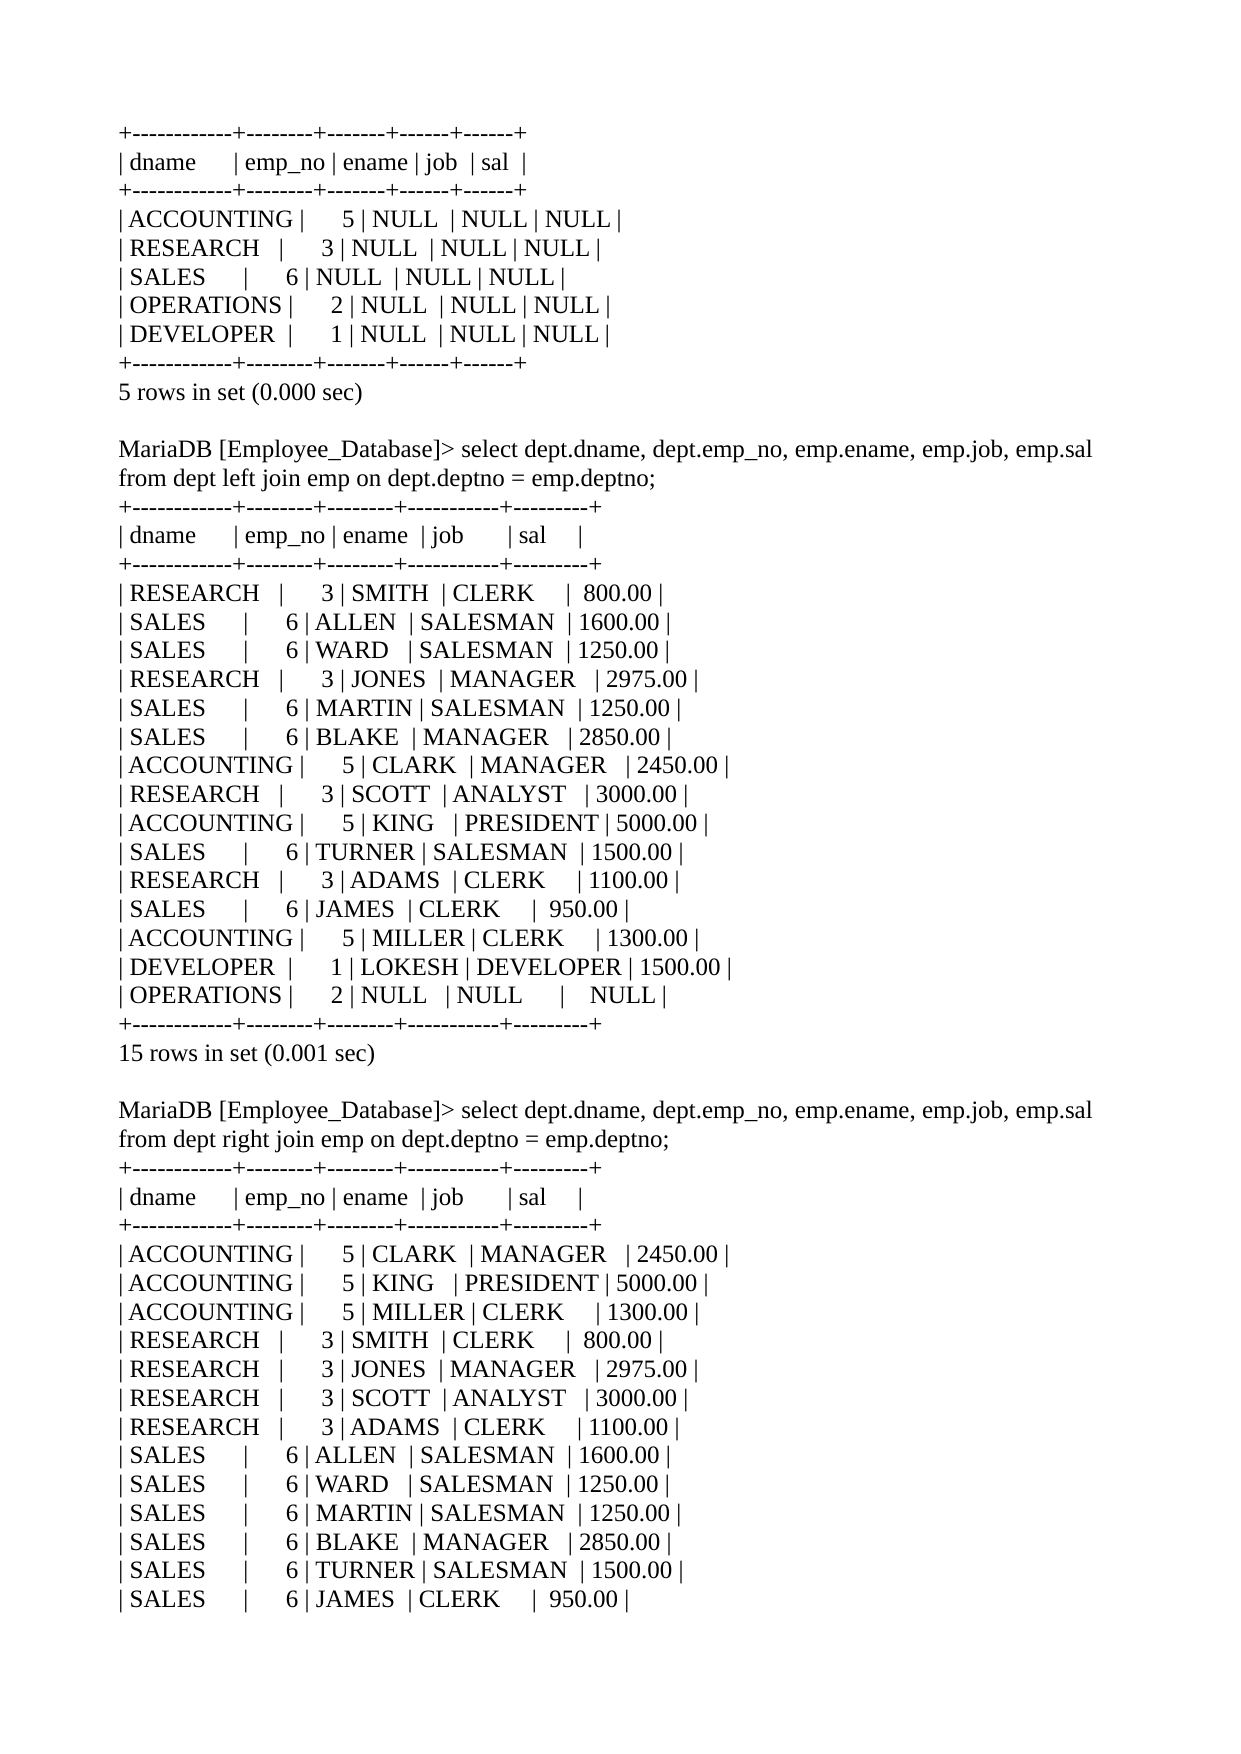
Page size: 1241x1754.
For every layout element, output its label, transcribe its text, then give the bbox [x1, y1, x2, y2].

text +------------+--------+--------+-----------+---------+ [118, 1211, 1122, 1239]
text | SALES | 6 | MARTIN | SALESMAN | 1250.00 | [118, 693, 1122, 722]
text | ACCOUNTING | 5 | CLARK | MANAGER | 2450.00 | [118, 1239, 1122, 1268]
text | RESEARCH | 3 | ADAMS | CLERK | 1100.00 | [118, 866, 1122, 894]
text | SALES | 6 | TURNER | SALESMAN | 1500.00 | [118, 837, 1122, 866]
text | ACCOUNTING | 5 | CLARK | MANAGER | 2450.00 | [118, 751, 1122, 779]
text | DEVELOPER | 1 | LOKESH | DEVELOPER | 1500.00 | [118, 952, 1122, 981]
text | ACCOUNTING | 5 | NULL | NULL | NULL | [118, 204, 1122, 233]
text | SALES | 6 | BLAKE | MANAGER | 2850.00 | [118, 722, 1122, 751]
text | SALES | 6 | WARD | SALESMAN | 1250.00 | [118, 1469, 1122, 1498]
text | dname | emp_no | ename | job | sal | [118, 521, 1122, 549]
text +------------+--------+-------+------+------+ [118, 348, 1122, 377]
text +------------+--------+--------+-----------+---------+ [118, 492, 1122, 521]
text | SALES | 6 | JAMES | CLERK | 950.00 | [118, 894, 1122, 923]
text | dname | emp_no | ename | job | sal | [118, 1182, 1122, 1211]
text 15 rows in set (0.001 sec) [118, 1038, 1122, 1067]
text +------------+--------+--------+-----------+---------+ [118, 549, 1122, 578]
text | ACCOUNTING | 5 | KING | PRESIDENT | 5000.00 | [118, 1268, 1122, 1297]
text | SALES | 6 | BLAKE | MANAGER | 2850.00 | [118, 1527, 1122, 1556]
text +------------+--------+--------+-----------+---------+ [118, 1009, 1122, 1038]
text | RESEARCH | 3 | SMITH | CLERK | 800.00 | [118, 578, 1122, 607]
text | SALES | 6 | JAMES | CLERK | 950.00 | [118, 1584, 1122, 1613]
text +------------+--------+-------+------+------+ [118, 176, 1122, 204]
text | RESEARCH | 3 | JONES | MANAGER | 2975.00 | [118, 1354, 1122, 1383]
text | ACCOUNTING | 5 | MILLER | CLERK | 1300.00 | [118, 923, 1122, 952]
text | ACCOUNTING | 5 | KING | PRESIDENT | 5000.00 | [118, 808, 1122, 837]
text MariaDB [Employee_Database]> select dept.dname, dept.emp_no, emp.ename, emp.job, emp.sal from dept left join emp on dept.deptno = emp.deptno; [118, 434, 1122, 492]
text MariaDB [Employee_Database]> select dept.dname, dept.emp_no, emp.ename, emp.job, emp.sal from dept right join emp on dept.deptno = emp.deptno; [118, 1096, 1122, 1153]
text | OPERATIONS | 2 | NULL | NULL | NULL | [118, 981, 1122, 1009]
text | SALES | 6 | WARD | SALESMAN | 1250.00 | [118, 636, 1122, 664]
text | RESEARCH | 3 | JONES | MANAGER | 2975.00 | [118, 664, 1122, 693]
text 5 rows in set (0.000 sec) [118, 377, 1122, 406]
text | RESEARCH | 3 | SCOTT | ANALYST | 3000.00 | [118, 1383, 1122, 1412]
text | DEVELOPER | 1 | NULL | NULL | NULL | [118, 319, 1122, 348]
text | RESEARCH | 3 | SMITH | CLERK | 800.00 | [118, 1326, 1122, 1354]
text | RESEARCH | 3 | NULL | NULL | NULL | [118, 233, 1122, 262]
text | RESEARCH | 3 | SCOTT | ANALYST | 3000.00 | [118, 779, 1122, 808]
text | SALES | 6 | ALLEN | SALESMAN | 1600.00 | [118, 607, 1122, 636]
text | SALES | 6 | MARTIN | SALESMAN | 1250.00 | [118, 1498, 1122, 1527]
text +------------+--------+--------+-----------+---------+ [118, 1153, 1122, 1182]
text | dname | emp_no | ename | job | sal | [118, 147, 1122, 176]
text +------------+--------+-------+------+------+ [118, 118, 1122, 147]
text | SALES | 6 | TURNER | SALESMAN | 1500.00 | [118, 1556, 1122, 1584]
text | SALES | 6 | ALLEN | SALESMAN | 1600.00 | [118, 1441, 1122, 1469]
text | OPERATIONS | 2 | NULL | NULL | NULL | [118, 291, 1122, 319]
text | ACCOUNTING | 5 | MILLER | CLERK | 1300.00 | [118, 1297, 1122, 1326]
text | RESEARCH | 3 | ADAMS | CLERK | 1100.00 | [118, 1412, 1122, 1441]
text | SALES | 6 | NULL | NULL | NULL | [118, 262, 1122, 291]
